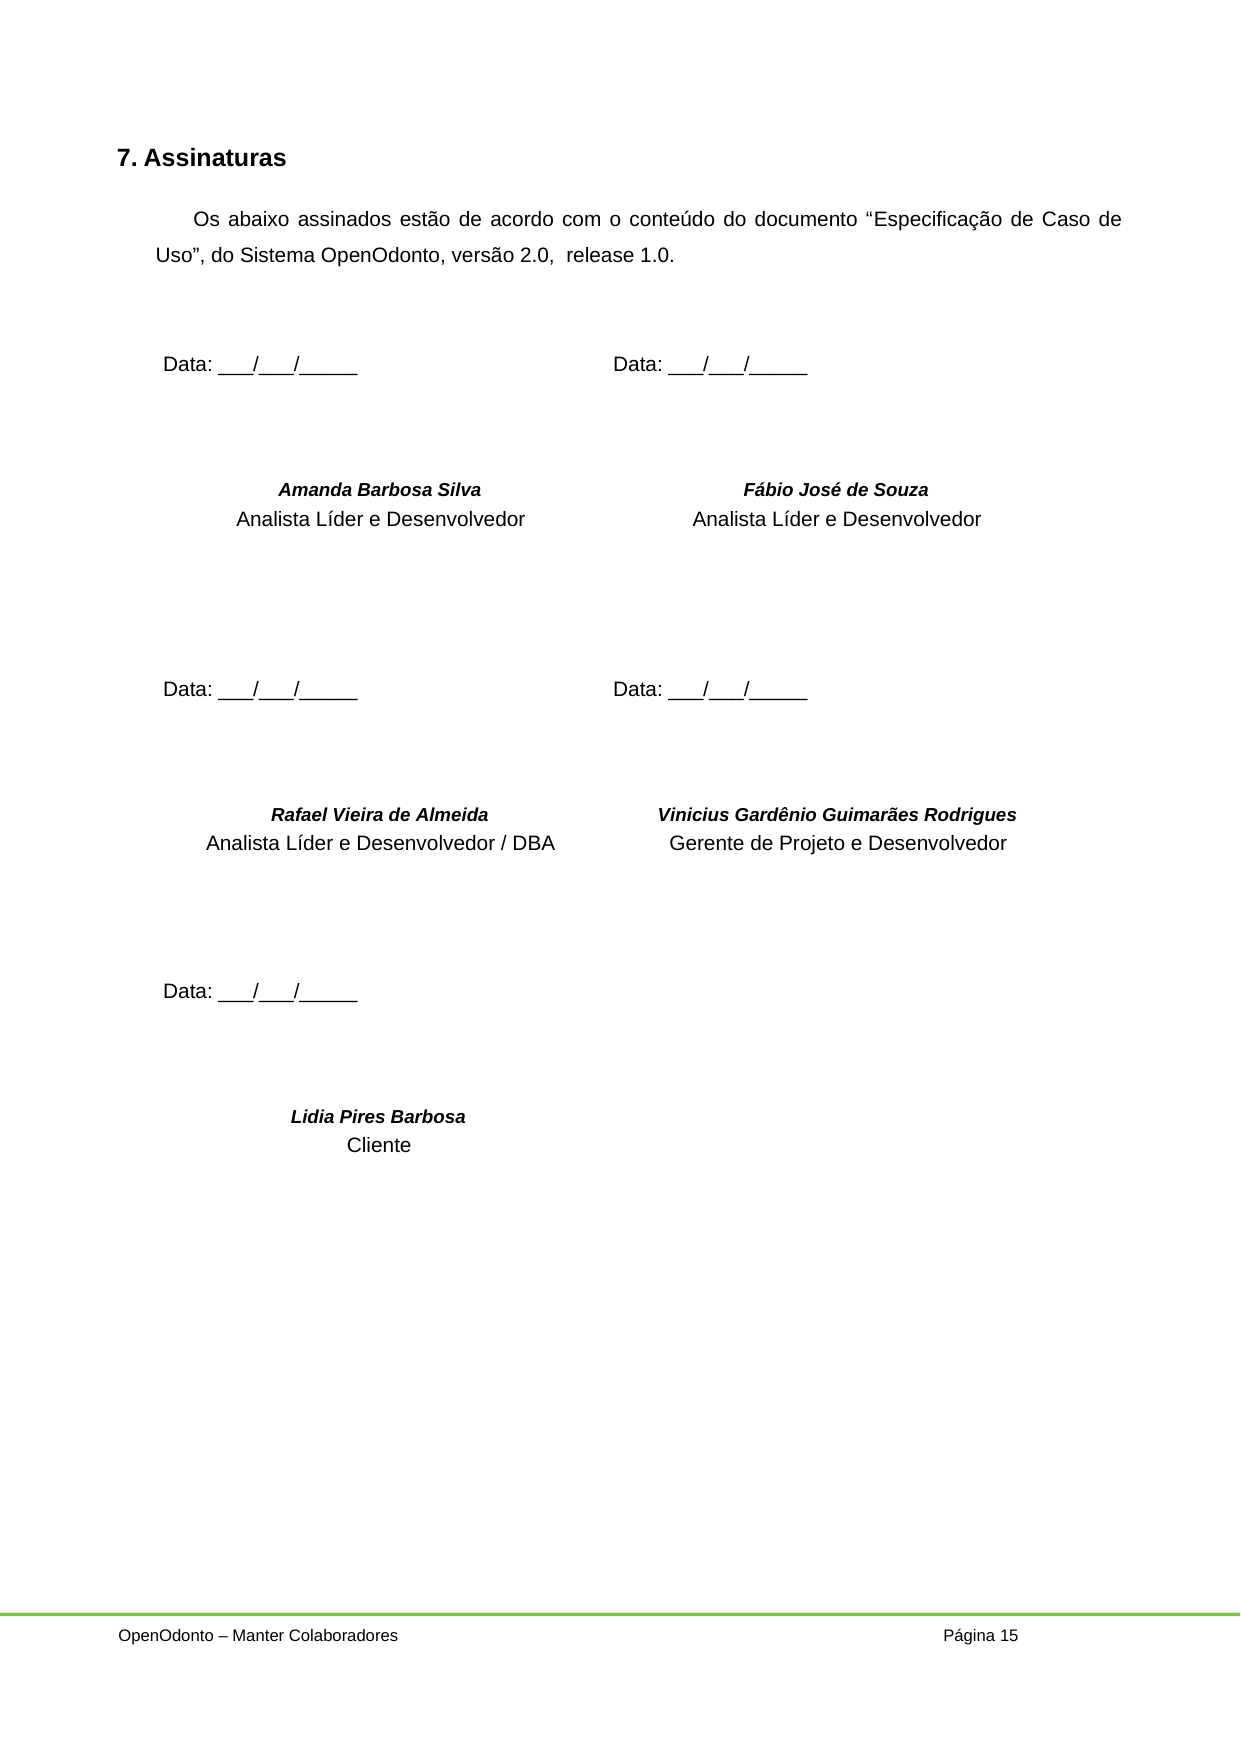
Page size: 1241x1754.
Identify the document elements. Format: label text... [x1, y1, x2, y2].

table_header Data: ___/___/_____ [606, 315, 1068, 472]
table_cell Fábio José de Souza Analista Líder e Desenvolvedor [606, 473, 1068, 567]
table_header Data: ___/___/_____ [156, 942, 602, 1099]
table_cell Rafael Vieira de Almeida Analista Líder e Desenvolvedor / DBA [156, 797, 606, 892]
title Os abaixo assinados estão de acordo com o conteúdo do documento “Especificação de Caso de Uso”, do Sistema OpenOdonto, versão 2.0, release 1.0. [155, 207, 1122, 267]
table_header Data: ___/___/_____ [156, 315, 606, 472]
table_cell Lidia Pires Barbosa Cliente [156, 1099, 602, 1170]
subtitle 7. Assinaturas [117, 143, 1122, 172]
table_header Data: ___/___/_____ [606, 640, 1070, 797]
table_cell Amanda Barbosa Silva Analista Líder e Desenvolvedor [156, 473, 606, 567]
table_cell Vinicius Gardênio Guimarães Rodrigues Gerente de Projeto e Desenvolvedor [606, 797, 1070, 892]
table_header Data: ___/___/_____ [156, 640, 606, 797]
